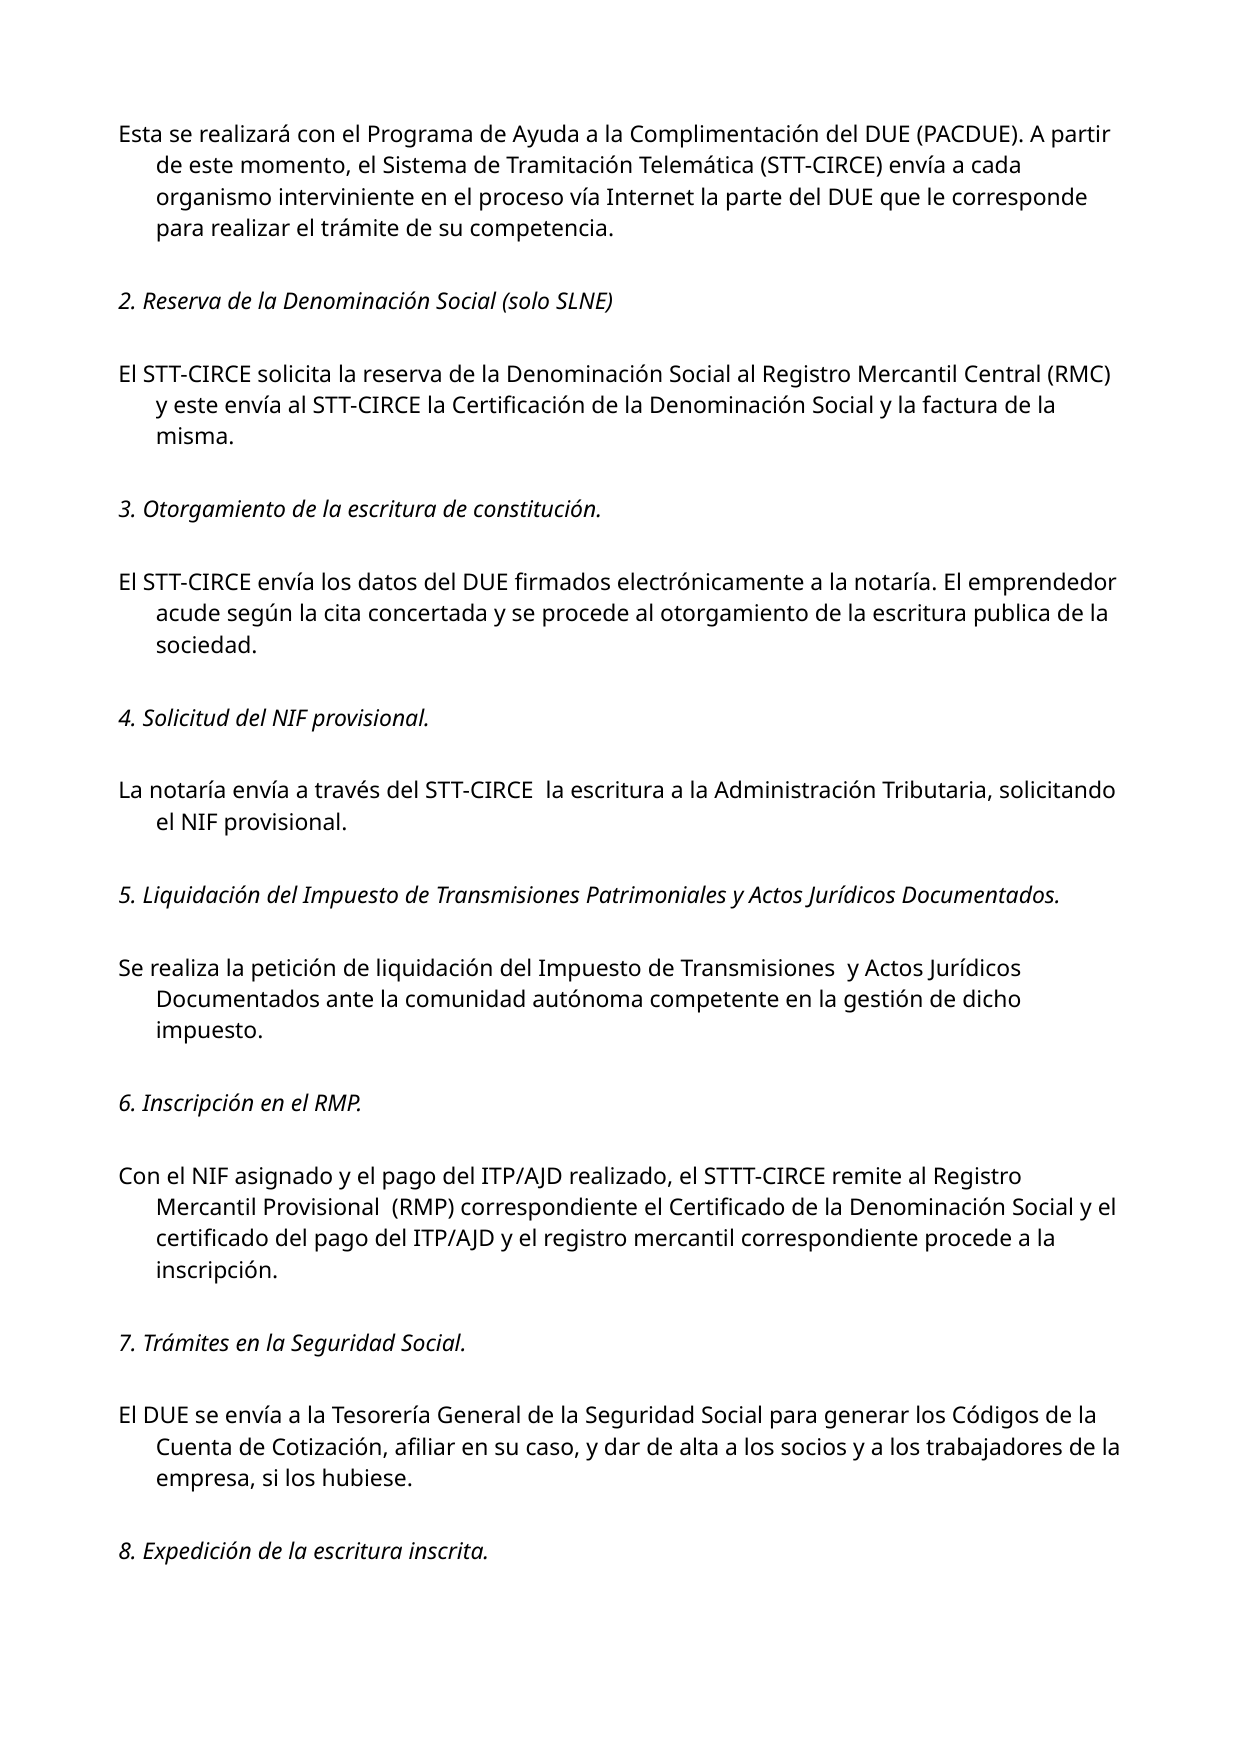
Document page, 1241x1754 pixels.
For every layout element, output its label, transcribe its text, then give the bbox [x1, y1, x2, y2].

text El STT-CIRCE envía los datos del DUE firmados electrónicamente a la notaría. El emprendedor acude según la cita concertada y se procede al otorgamiento de la escritura publica de la sociedad. [118, 566, 1122, 660]
text La notaría envía a través del STT-CIRCE la escritura a la Administración Tributaria, solicitando el NIF provisional. [118, 774, 1122, 837]
text 8. Expedición de la escritura inscrita. [118, 1535, 1122, 1566]
text Con el NIF asignado y el pago del ITP/AJD realizado, el STTT-CIRCE remite al Registro Mercantil Provisional (RMP) correspondiente el Certificado de la Denominación Social y el certificado del pago del ITP/AJD y el registro mercantil correspondiente procede a la inscripción. [118, 1160, 1122, 1285]
text 2. Reserva de la Denominación Social (solo SLNE) [118, 285, 1122, 316]
text 5. Liquidación del Impuesto de Transmisiones Patrimoniales y Actos Jurídicos Documentados. [118, 878, 1122, 910]
text El STT-CIRCE solicita la reserva de la Denominación Social al Registro Mercantil Central (RMC) y este envía al STT-CIRCE la Certificación de la Denominación Social y la factura de la misma. [118, 358, 1122, 451]
text 3. Otorgamiento de la escritura de constitución. [118, 493, 1122, 524]
text 4. Solicitud del NIF provisional. [118, 701, 1122, 733]
text El DUE se envía a la Tesorería General de la Seguridad Social para generar los Códigos de la Cuenta de Cotización, afiliar en su caso, y dar de alta a los socios y a los trabajadores de la empresa, si los hubiese. [118, 1399, 1122, 1493]
text Se realiza la petición de liquidación del Impuesto de Transmisiones y Actos Jurídicos Documentados ante la comunidad autónoma competente en la gestión de dicho impuesto. [118, 951, 1122, 1045]
text Esta se realizará con el Programa de Ayuda a la Complimentación del DUE (PACDUE). A partir de este momento, el Sistema de Tramitación Telemática (STT-CIRCE) envía a cada organismo interviniente en el proceso vía Internet la parte del DUE que le corresponde para realizar el trámite de su competencia. [118, 118, 1122, 243]
text 6. Inscripción en el RMP. [118, 1087, 1122, 1118]
text 7. Trámites en la Seguridad Social. [118, 1326, 1122, 1358]
